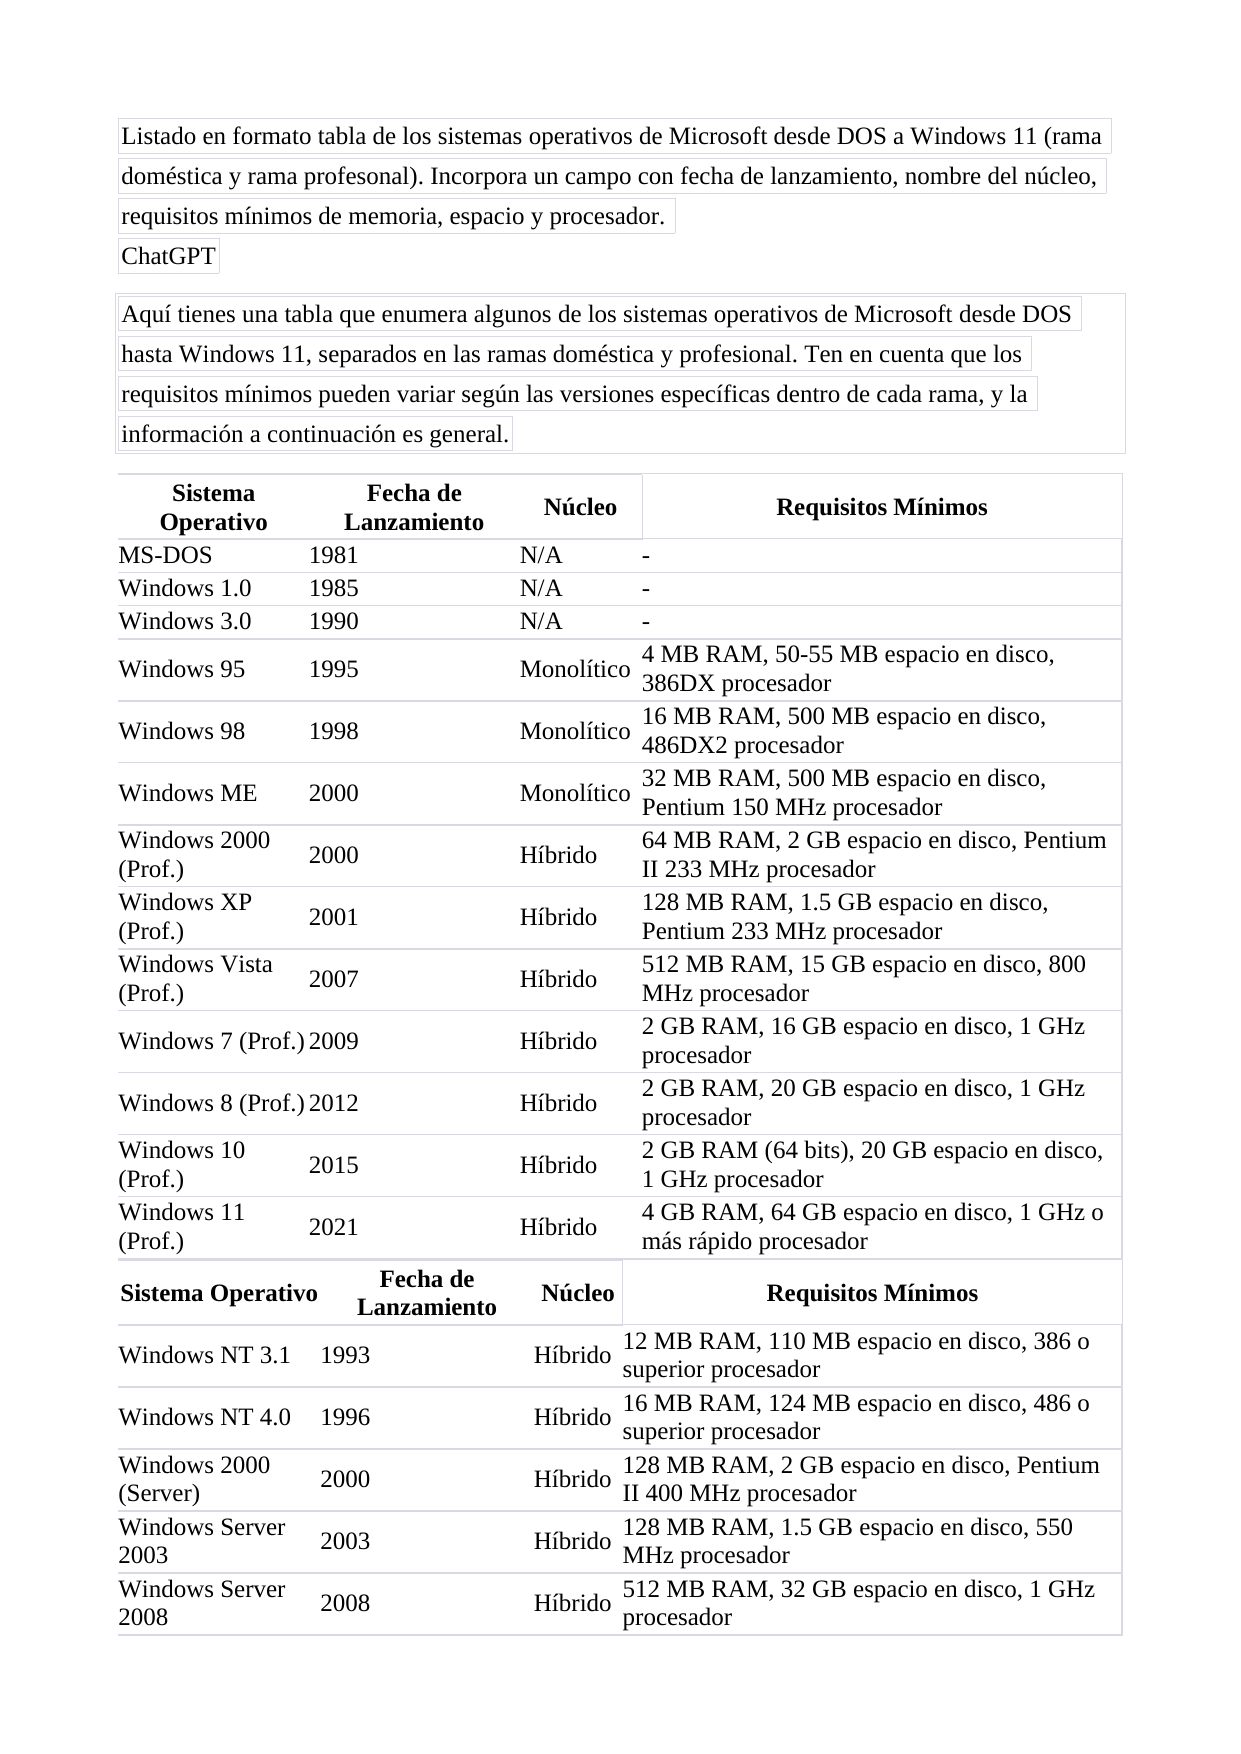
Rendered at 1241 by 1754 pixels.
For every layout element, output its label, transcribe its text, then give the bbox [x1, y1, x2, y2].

table_cell Windows 2000 (Server) [118, 1450, 320, 1510]
table_cell 2000 [320, 1450, 534, 1510]
table_cell Windows NT 3.1 [118, 1326, 320, 1386]
table_cell Windows 10 (Prof.) [118, 1135, 309, 1196]
table_cell 2000 [309, 826, 519, 886]
table_cell 2009 [309, 1011, 519, 1072]
table_cell 1993 [320, 1326, 534, 1386]
table_cell 2012 [309, 1073, 519, 1134]
table_cell MS-DOS [118, 540, 309, 571]
table_cell 2001 [309, 887, 519, 948]
table_cell Monolítico [520, 763, 642, 824]
table_header Núcleo [520, 475, 642, 538]
table_cell Híbrido [520, 1011, 642, 1072]
table_header Fecha de Lanzamiento [309, 475, 519, 538]
table_cell Híbrido [520, 1073, 642, 1134]
table_cell Híbrido [520, 1197, 642, 1258]
table_cell 1996 [320, 1388, 534, 1448]
table_header Sistema Operativo [118, 1261, 320, 1324]
table_header Sistema Operativo [118, 475, 309, 538]
table_cell Monolítico [520, 702, 642, 762]
table_cell Windows XP (Prof.) [118, 887, 309, 948]
table_cell 16 MB RAM, 500 MB espacio en disco, 486DX2 procesador [642, 702, 1121, 762]
table_cell Windows Vista (Prof.) [118, 950, 309, 1010]
table_cell Híbrido [520, 1135, 642, 1196]
table_cell 2015 [309, 1135, 519, 1196]
table_cell 1998 [309, 702, 519, 762]
table_cell N/A [520, 540, 642, 571]
table_cell Híbrido [534, 1326, 622, 1386]
text ChatGPT [119, 239, 219, 273]
table_cell 2000 [309, 763, 519, 824]
table_cell Windows 7 (Prof.) [118, 1011, 309, 1072]
table_header Requisitos Mínimos [623, 1260, 1122, 1324]
table_cell - [642, 606, 1121, 638]
table_cell Windows 3.0 [118, 606, 309, 638]
table_cell Híbrido [534, 1388, 622, 1448]
table_cell 2 GB RAM, 16 GB espacio en disco, 1 GHz procesador [642, 1011, 1121, 1072]
table_cell 2 GB RAM (64 bits), 20 GB espacio en disco, 1 GHz procesador [642, 1135, 1121, 1196]
table_cell 1995 [309, 640, 519, 700]
table_cell Windows NT 4.0 [118, 1388, 320, 1448]
table_cell Híbrido [534, 1574, 622, 1634]
table_cell 2007 [309, 950, 519, 1010]
table_cell Windows 8 (Prof.) [118, 1073, 309, 1134]
table_cell Windows 11 (Prof.) [118, 1197, 309, 1258]
table_header Fecha de Lanzamiento [320, 1261, 534, 1324]
text Listado en formato tabla de los sistemas operativos de Microsoft desde DOS a Windows 11 (rama doméstica y rama profesonal). Incorpora un campo con fecha de lanzamiento, nombre del núcleo, requisitos mínimos de memoria, espacio y procesador. [118, 118, 1122, 233]
table_cell 4 MB RAM, 50-55 MB espacio en disco, 386DX procesador [642, 640, 1121, 700]
table_cell Híbrido [534, 1512, 622, 1572]
table_cell - [642, 573, 1121, 605]
table_cell N/A [520, 573, 642, 605]
table_cell Windows 1.0 [118, 573, 309, 605]
table_cell 2008 [320, 1574, 534, 1634]
table_cell 12 MB RAM, 110 MB espacio en disco, 386 o superior procesador [623, 1325, 1121, 1386]
table_cell Windows ME [118, 763, 309, 824]
table_cell 2 GB RAM, 20 GB espacio en disco, 1 GHz procesador [642, 1073, 1121, 1134]
table_cell Windows Server 2008 [118, 1574, 320, 1634]
table_cell Híbrido [534, 1450, 622, 1510]
table_cell 1985 [309, 573, 519, 605]
table_cell 16 MB RAM, 124 MB espacio en disco, 486 o superior procesador [623, 1388, 1121, 1448]
table_cell 512 MB RAM, 32 GB espacio en disco, 1 GHz procesador [623, 1574, 1121, 1634]
table_cell 128 MB RAM, 1.5 GB espacio en disco, Pentium 233 MHz procesador [642, 887, 1121, 948]
table_cell 1981 [309, 540, 519, 571]
table_cell Windows 98 [118, 702, 309, 762]
table_cell Híbrido [520, 826, 642, 886]
table_cell Windows 95 [118, 640, 309, 700]
table_cell 2003 [320, 1512, 534, 1572]
table_cell 128 MB RAM, 2 GB espacio en disco, Pentium II 400 MHz procesador [623, 1450, 1121, 1510]
table_cell Monolítico [520, 640, 642, 700]
table_cell Windows 2000 (Prof.) [118, 826, 309, 886]
text Aquí tienes una tabla que enumera algunos de los sistemas operativos de Microsoft desde DOS hasta Windows 11, separados en las ramas doméstica y profesional. Ten en cuenta que los requisitos mínimos pueden variar según las versiones específicas dentro de cada rama, y la información a continuación es general. [116, 294, 1125, 453]
table_cell 64 MB RAM, 2 GB espacio en disco, Pentium II 233 MHz procesador [642, 826, 1121, 886]
text [220, 238, 1122, 273]
table_cell N/A [520, 606, 642, 638]
table_header Requisitos Mínimos [642, 474, 1122, 538]
table_cell - [642, 539, 1121, 571]
table_cell 32 MB RAM, 500 MB espacio en disco, Pentium 150 MHz procesador [642, 763, 1121, 824]
table_cell 1990 [309, 606, 519, 638]
table_cell 512 MB RAM, 15 GB espacio en disco, 800 MHz procesador [642, 950, 1121, 1010]
table_cell 128 MB RAM, 1.5 GB espacio en disco, 550 MHz procesador [623, 1512, 1121, 1572]
table_cell Windows Server 2003 [118, 1512, 320, 1572]
table_cell 2021 [309, 1197, 519, 1258]
table_cell Híbrido [520, 887, 642, 948]
table_cell Híbrido [520, 950, 642, 1010]
table_cell 4 GB RAM, 64 GB espacio en disco, 1 GHz o más rápido procesador [642, 1197, 1121, 1258]
table_header Núcleo [534, 1261, 622, 1324]
